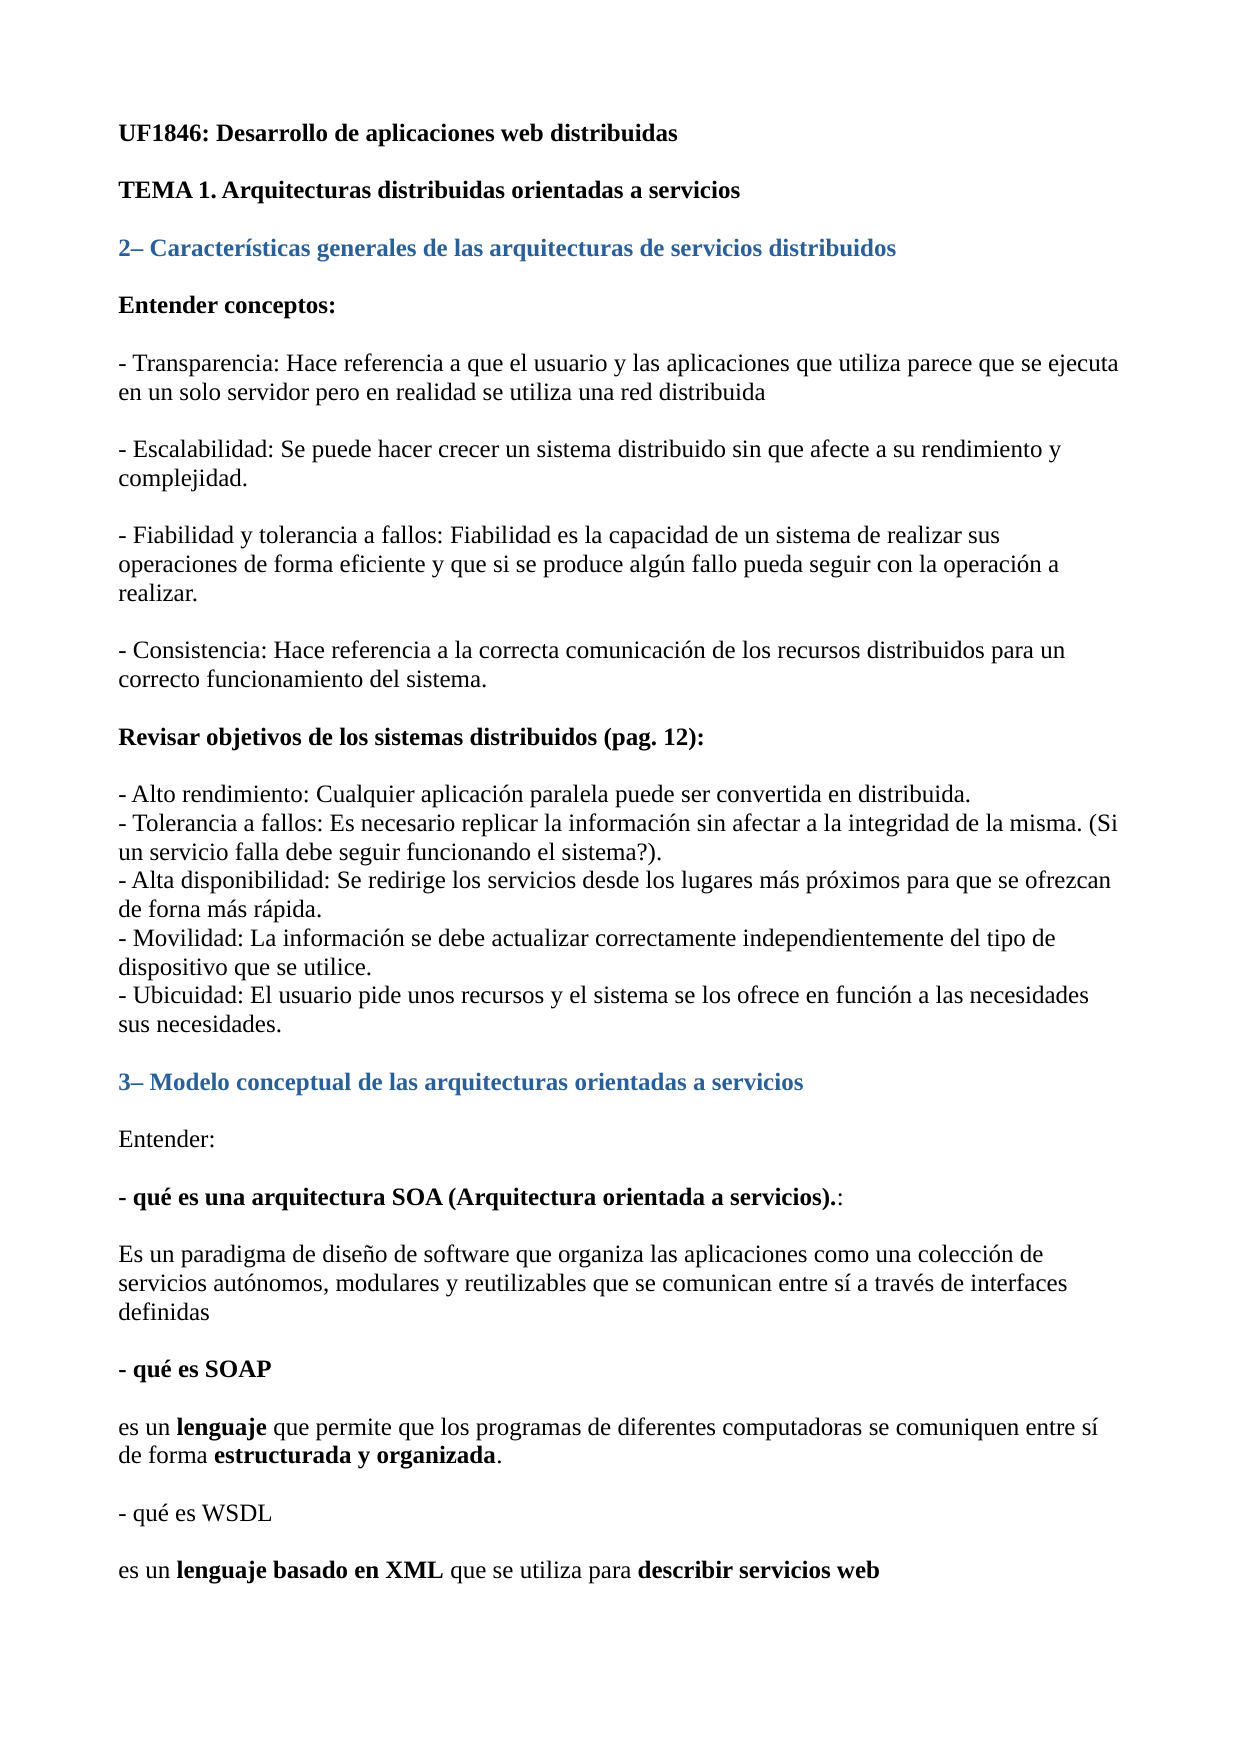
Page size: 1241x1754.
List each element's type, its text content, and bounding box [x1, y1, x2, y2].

text es un lenguaje basado en XML que se utiliza para describir servicios web [118, 1556, 1122, 1584]
text - Ubicuidad: El usuario pide unos recursos y el sistema se los ofrece en función a las necesidades sus necesidades. [118, 981, 1122, 1038]
text - Transparencia: Hace referencia a que el usuario y las aplicaciones que utiliza parece que se ejecuta en un solo servidor pero en realidad se utiliza una red distribuida [118, 348, 1122, 406]
text - Tolerancia a fallos: Es necesario replicar la información sin afectar a la integridad de la misma. (Si un servicio falla debe seguir funcionando el sistema?). [118, 808, 1122, 866]
text - Alta disponibilidad: Se redirige los servicios desde los lugares más próximos para que se ofrezcan de forna más rápida. [118, 866, 1122, 923]
text TEMA 1. Arquitecturas distribuidas orientadas a servicios [118, 176, 1122, 204]
text - qué es WSDL [118, 1498, 1122, 1527]
text - Escalabilidad: Se puede hacer crecer un sistema distribuido sin que afecte a su rendimiento y complejidad. [118, 434, 1122, 492]
text Revisar objetivos de los sistemas distribuidos (pag. 12): [118, 722, 1122, 751]
text - Movilidad: La información se debe actualizar correctamente independientemente del tipo de dispositivo que se utilice. [118, 923, 1122, 981]
text es un lenguaje que permite que los programas de diferentes computadoras se comuniquen entre sí de forma estructurada y organizada. [118, 1412, 1122, 1469]
text - Fiabilidad y tolerancia a fallos: Fiabilidad es la capacidad de un sistema de realizar sus operaciones de forma eficiente y que si se produce algún fallo pueda seguir con la operación a realizar. [118, 521, 1122, 607]
text 3– Modelo conceptual de las arquitecturas orientadas a servicios [118, 1067, 1122, 1096]
text - qué es una arquitectura SOA (Arquitectura orientada a servicios).: [118, 1182, 1122, 1211]
text Es un paradigma de diseño de software que organiza las aplicaciones como una colección de servicios autónomos, modulares y reutilizables que se comunican entre sí a través de interfaces definidas [118, 1239, 1122, 1326]
text Entender conceptos: [118, 291, 1122, 319]
text Entender: [118, 1124, 1122, 1153]
text - qué es SOAP [118, 1354, 1122, 1383]
text UF1846: Desarrollo de aplicaciones web distribuidas [118, 118, 1122, 147]
text - Consistencia: Hace referencia a la correcta comunicación de los recursos distribuidos para un correcto funcionamiento del sistema. [118, 636, 1122, 693]
text 2– Características generales de las arquitecturas de servicios distribuidos [118, 233, 1122, 262]
text - Alto rendimiento: Cualquier aplicación paralela puede ser convertida en distribuida. [118, 779, 1122, 808]
